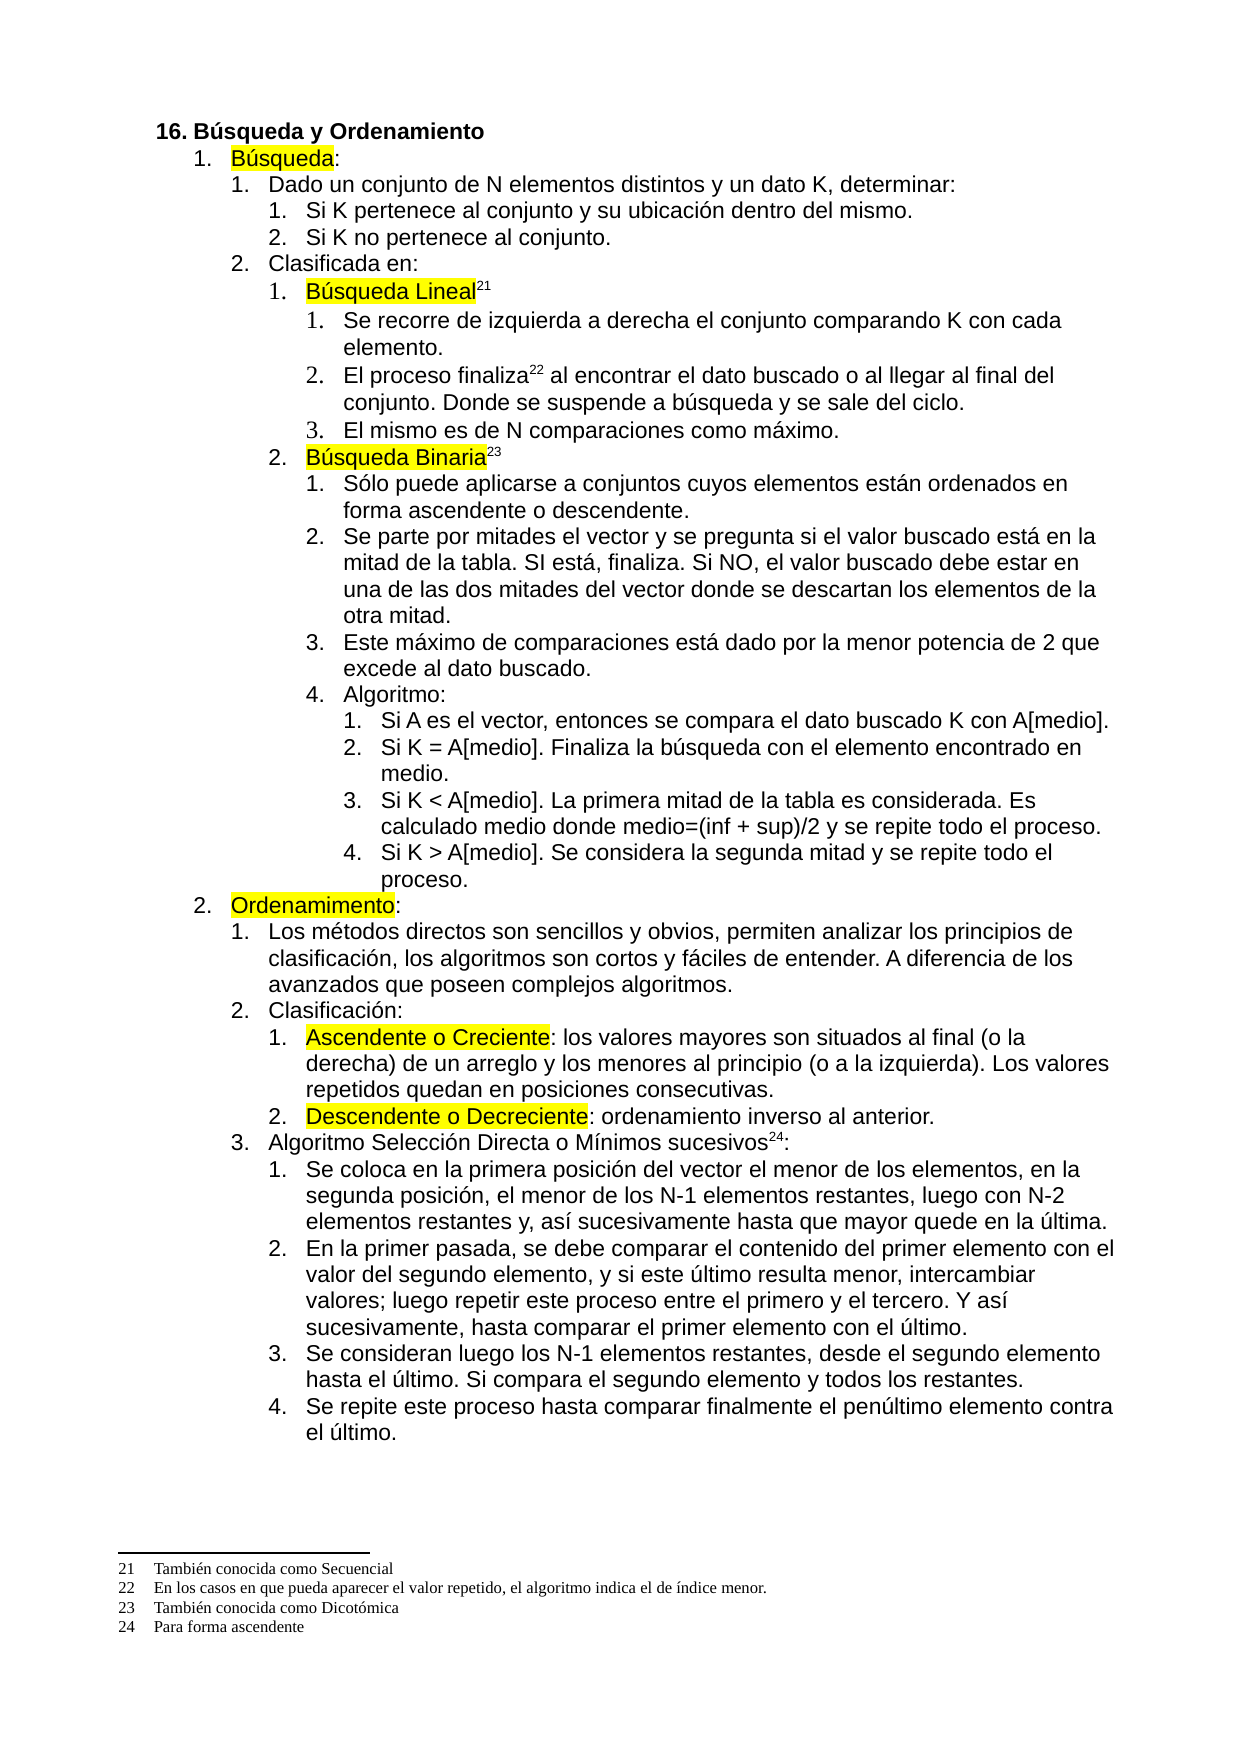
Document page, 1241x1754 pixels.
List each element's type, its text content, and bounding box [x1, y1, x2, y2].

list También conocida como Secuencial [118, 1559, 1122, 1578]
list Si K pertenece al conjunto y su ubicación dentro del mismo. [268, 197, 1122, 223]
list Ascendente o Creciente: los valores mayores son situados al final (o la derecha) de un arreglo y los menores al principio (o a la izquierda). Los valores repetidos quedan en posiciones consecutivas. [268, 1024, 1122, 1103]
list Sólo puede aplicarse a conjuntos cuyos elementos están ordenados en forma ascendente o descendente. [306, 470, 1122, 523]
list Se repite este proceso hasta comparar finalmente el penúltimo elemento contra el último. [268, 1393, 1122, 1445]
list Algoritmo Selección Directa o Mínimos sucesivos: [231, 1129, 1122, 1156]
list Búsqueda Binaria [268, 444, 1122, 470]
list Clasificada en: [231, 250, 1122, 276]
list Búsqueda: [193, 144, 1122, 171]
list Para forma ascendente [118, 1617, 1122, 1636]
list Se recorre de izquierda a derecha el conjunto comparando K con cada elemento. [306, 305, 1122, 360]
list En la primer pasada, se debe comparar el contenido del primer elemento con el valor del segundo elemento, y si este último resulta menor, intercambiar valores; luego repetir este proceso entre el primero y el tercero. Y así sucesivamente, hasta comparar el primer elemento con el último. [268, 1234, 1122, 1340]
list Algoritmo: [306, 681, 1122, 707]
list Se coloca en la primera posición del vector el menor de los elementos, en la segunda posición, el menor de los N-1 elementos restantes, luego con N-2 elementos restantes y, así sucesivamente hasta que mayor quede en la última. [268, 1156, 1122, 1234]
list Ordenamimento: [193, 892, 1122, 918]
list Búsqueda Lineal [268, 276, 1122, 305]
list Si K < A[medio]. La primera mitad de la tabla es considerada. Es calculado medio donde medio=(inf + sup)/2 y se repite todo el proceso. [343, 787, 1122, 839]
list Si K = A[medio]. Finaliza la búsqueda con el elemento encontrado en medio. [343, 734, 1122, 787]
list El proceso finaliza al encontrar el dato buscado o al llegar al final del conjunto. Donde se suspende a búsqueda y se sale del ciclo. [306, 360, 1122, 415]
list Búsqueda y Ordenamiento [156, 118, 1122, 144]
list Si K no pertenece al conjunto. [268, 223, 1122, 250]
list Se consideran luego los N-1 elementos restantes, desde el segundo elemento hasta el último. Si compara el segundo elemento y todos los restantes. [268, 1340, 1122, 1393]
list Clasificación: [231, 997, 1122, 1024]
list Este máximo de comparaciones está dado por la menor potencia de 2 que excede al dato buscado. [306, 628, 1122, 681]
list En los casos en que pueda aparecer el valor repetido, el algoritmo indica el de índice menor. [118, 1578, 1122, 1597]
list También conocida como Dicotómica [118, 1597, 1122, 1617]
list Los métodos directos son sencillos y obvios, permiten analizar los principios de clasificación, los algoritmos son cortos y fáciles de entender. A diferencia de los avanzados que poseen complejos algoritmos. [231, 918, 1122, 997]
list Descendente o Decreciente: ordenamiento inverso al anterior. [268, 1103, 1122, 1129]
list Si A es el vector, entonces se compara el dato buscado K con A[medio]. [343, 707, 1122, 734]
list Si K > A[medio]. Se considera la segunda mitad y se repite todo el proceso. [343, 839, 1122, 892]
list Se parte por mitades el vector y se pregunta si el valor buscado está en la mitad de la tabla. SI está, finaliza. Si NO, el valor buscado debe estar en una de las dos mitades del vector donde se descartan los elementos de la otra mitad. [306, 523, 1122, 628]
list Dado un conjunto de N elementos distintos y un dato K, determinar: [231, 171, 1122, 197]
list El mismo es de N comparaciones como máximo. [306, 415, 1122, 444]
